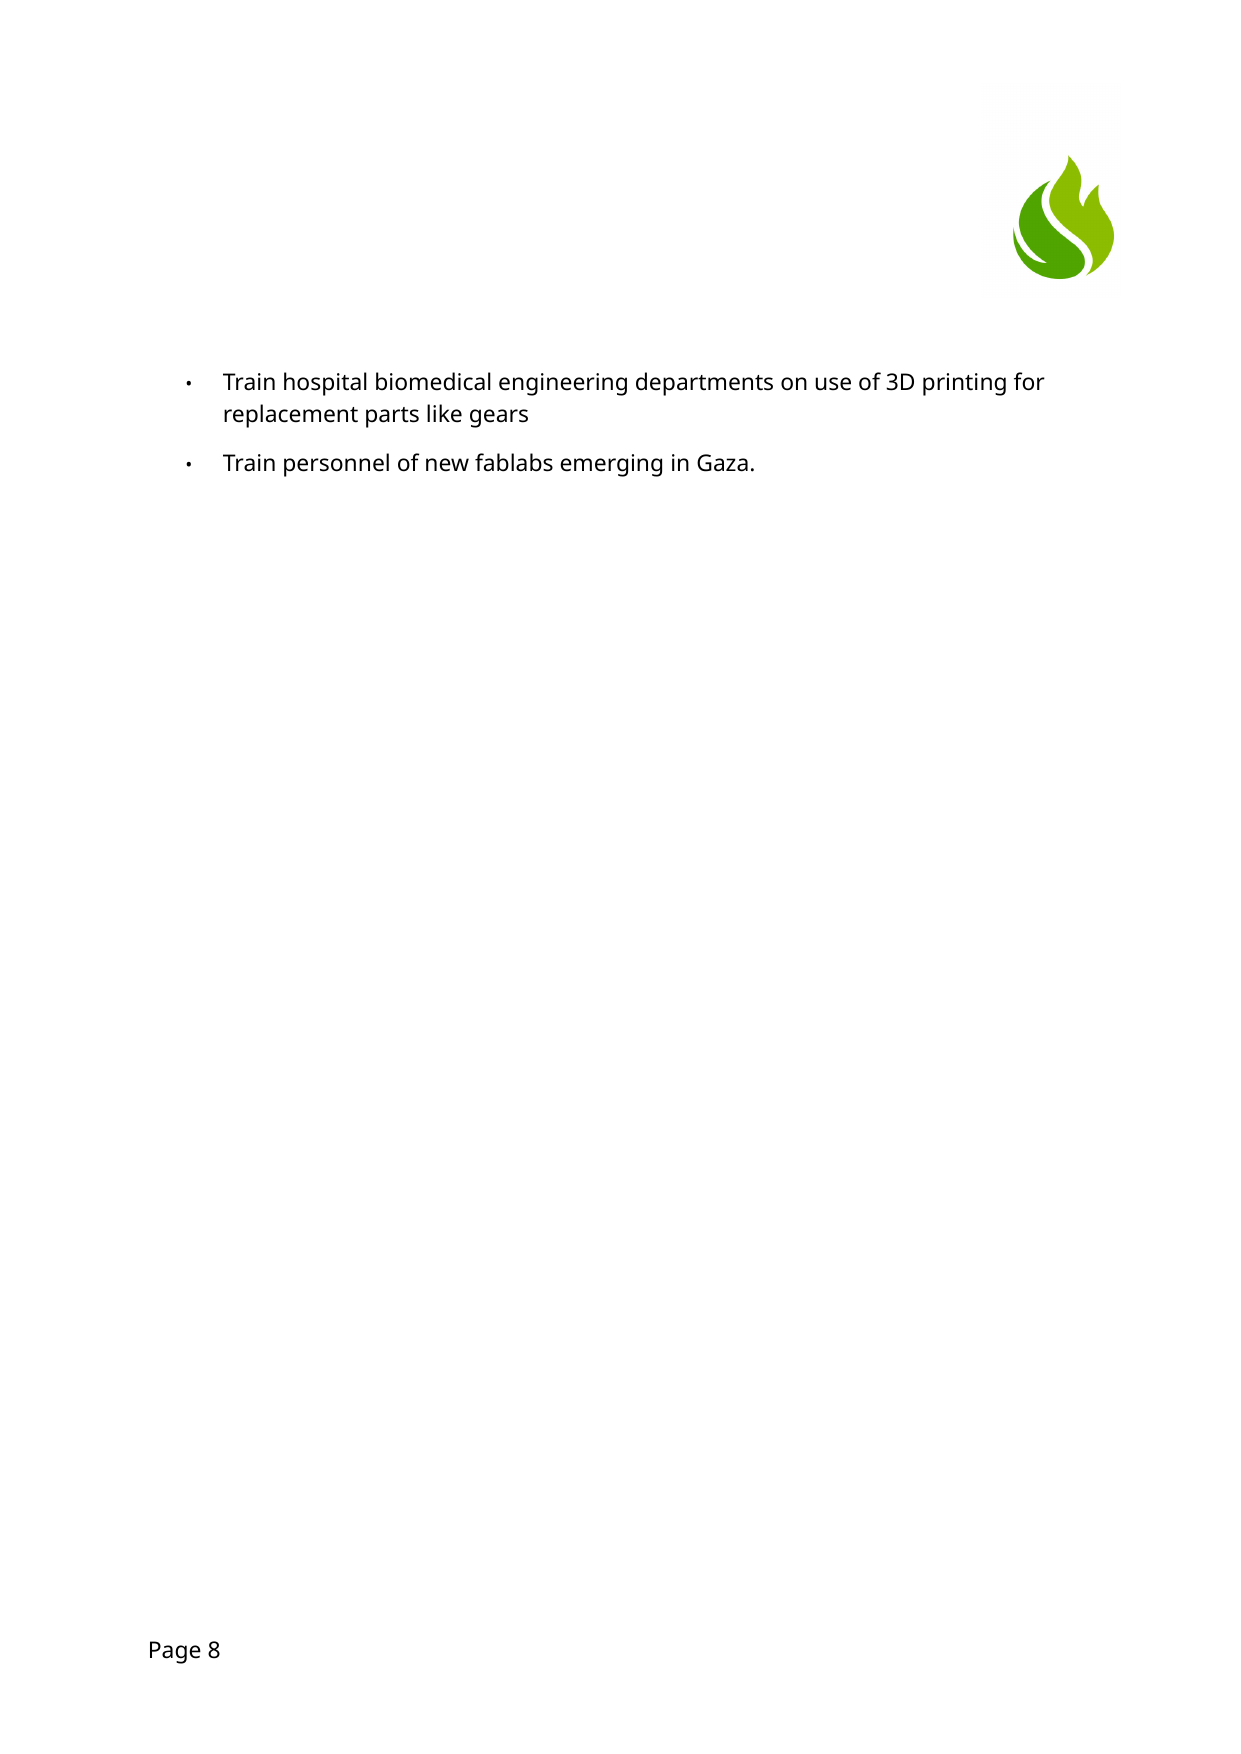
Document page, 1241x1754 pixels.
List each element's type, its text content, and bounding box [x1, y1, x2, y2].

list Train personnel of new fablabs emerging in Gaza. [185, 447, 1122, 478]
list Train hospital biomedical engineering departments on use of 3D printing for replacement parts like gears [185, 366, 1122, 429]
picture [981, 83, 1026, 298]
